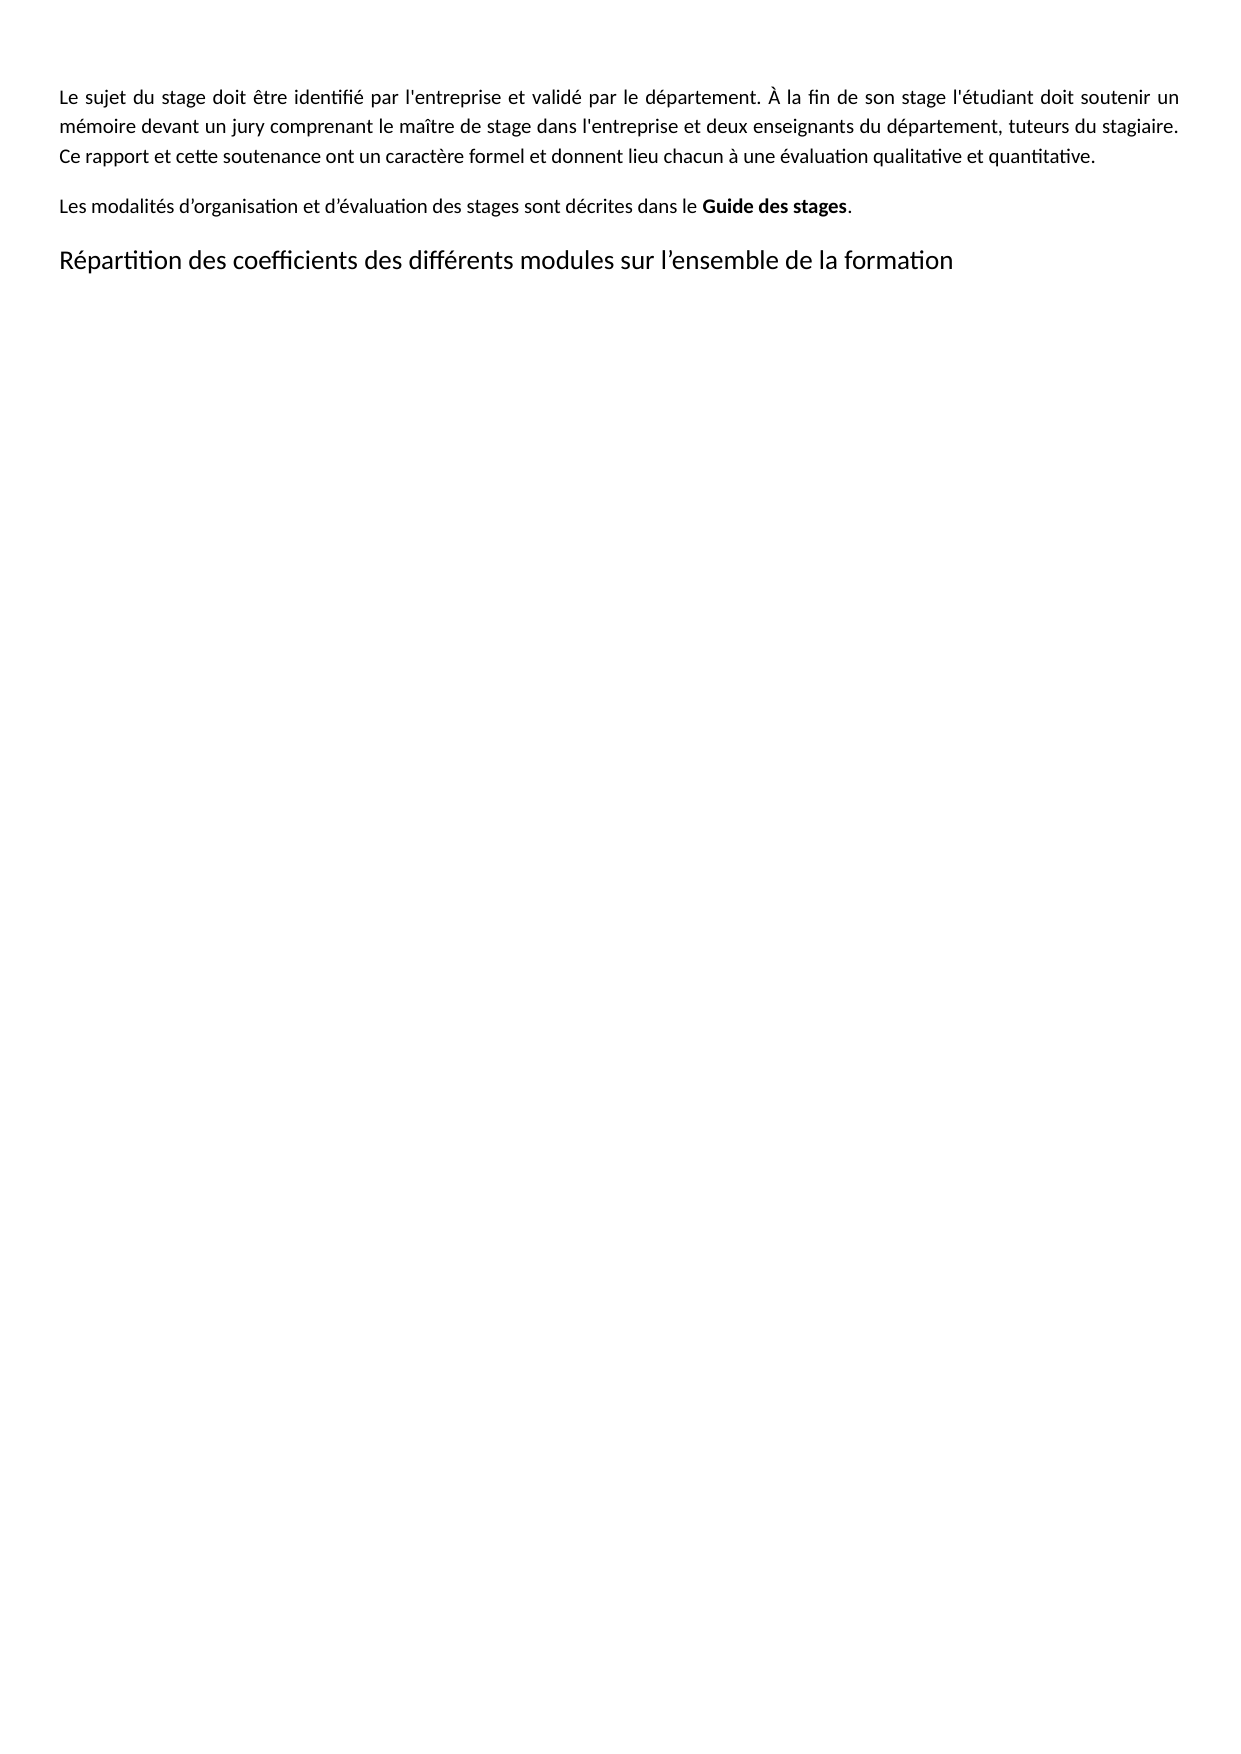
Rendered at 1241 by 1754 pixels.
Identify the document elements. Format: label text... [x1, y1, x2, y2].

text Le sujet du stage doit être identifié par l'entreprise et validé par le département. À la fin de son stage l'étudiant doit soutenir un mémoire devant un jury comprenant le maître de stage dans l'entreprise et deux enseignants du département, tuteurs du stagiaire. Ce rapport et cette soutenance ont un caractère formel et donnent lieu chacun à une évaluation qualitative et quantitative. [59, 84, 1181, 168]
text Répartition des coefficients des différents modules sur l’ensemble de la formation [59, 243, 1181, 276]
text Les modalités d’organisation et d’évaluation des stages sont décrites dans le Guide des stages. [59, 193, 1181, 218]
